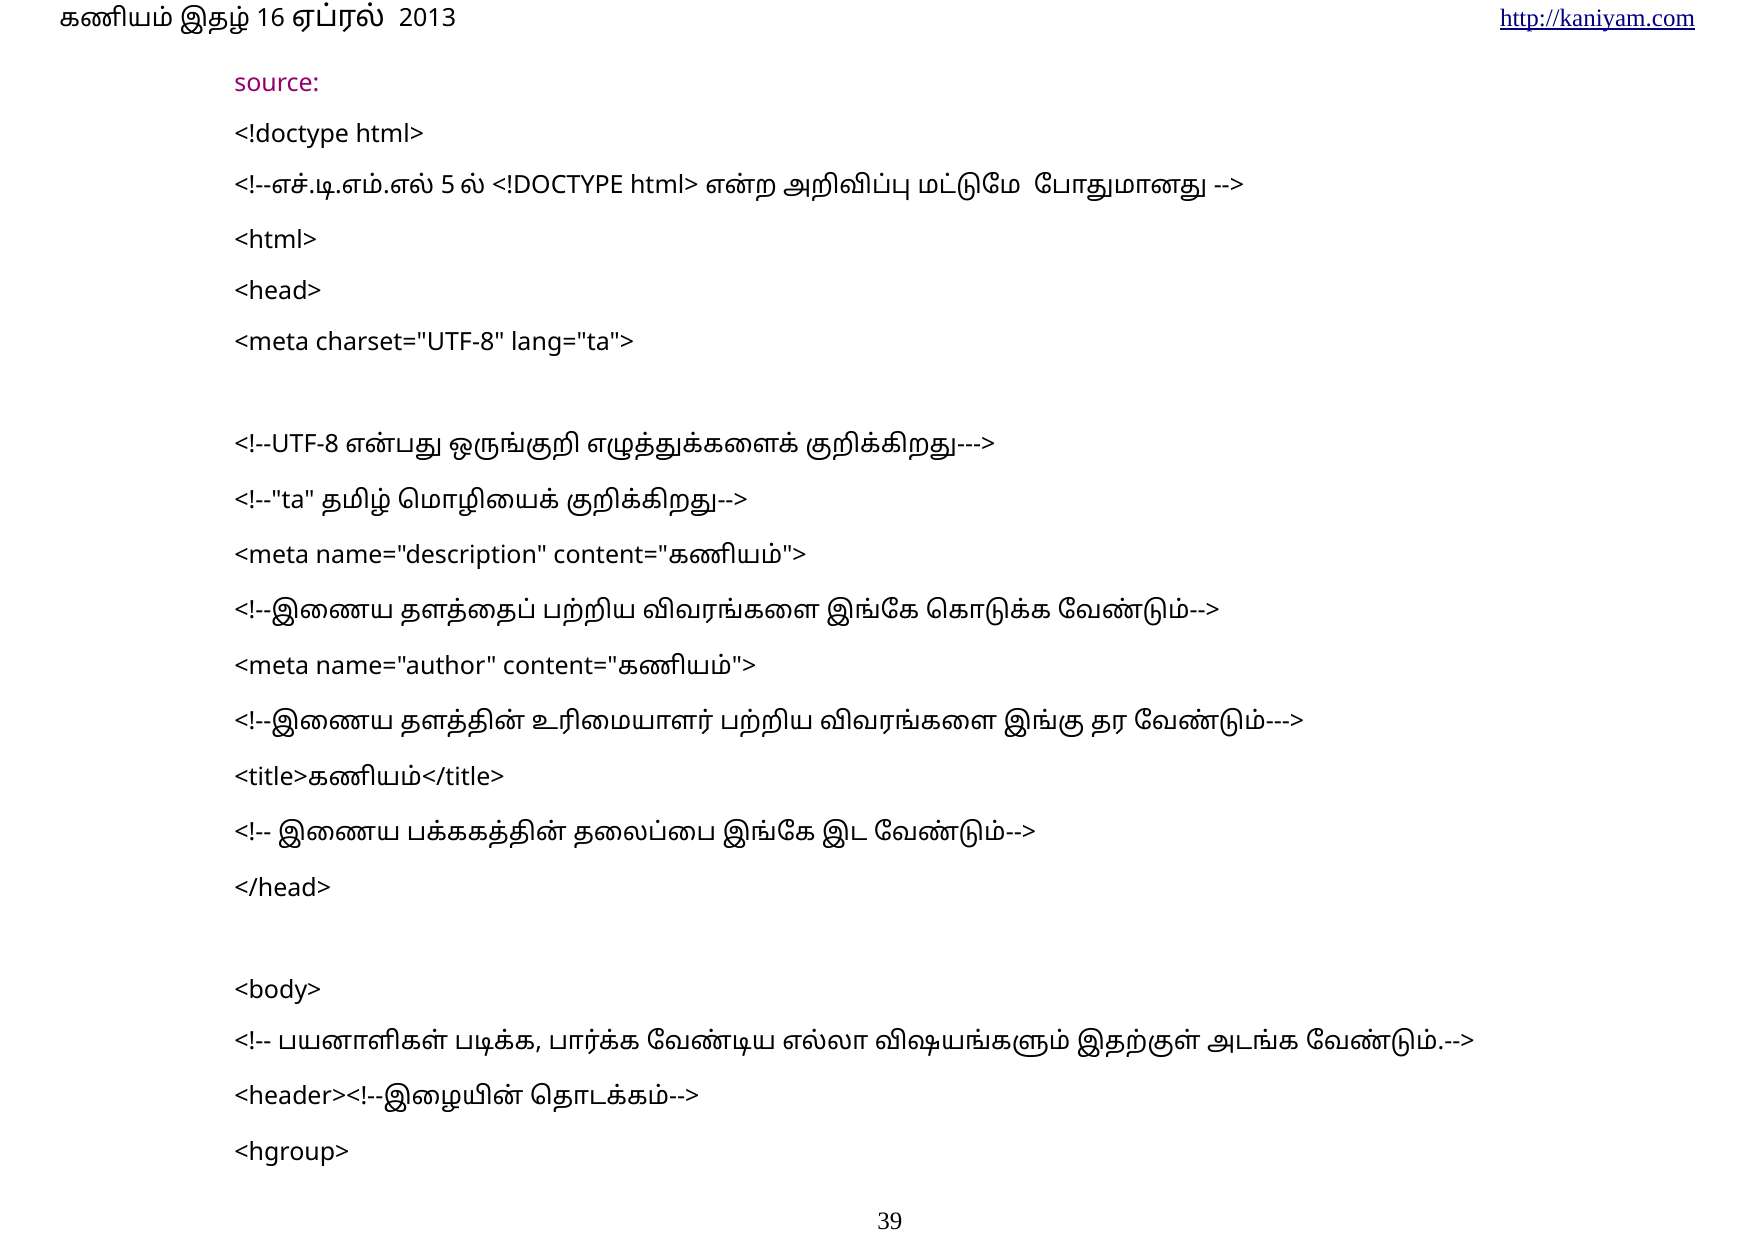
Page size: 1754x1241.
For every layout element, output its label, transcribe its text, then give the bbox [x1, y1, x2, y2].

text <!--"ta" தமிழ் மொழியைக் குறிக்கிறது--> [172, 481, 1695, 518]
text <!--எச்.டி.எம்.எல் 5ல் <!DOCTYPE html> என்ற அறிவிப்பு மட்டுமே போதுமானது --> [172, 166, 1695, 203]
text <meta name="author" content="கணியம்"> [172, 648, 1695, 684]
text </head> [172, 869, 1695, 903]
text <hgroup> [172, 1133, 1695, 1167]
text <!--இணைய தளத்தைப் பற்றிய விவரங்களை இங்கே கொடுக்க வேண்டும்--> [172, 592, 1695, 629]
text <title>கணியம்</title> [172, 758, 1695, 795]
text <!doctype html> [172, 115, 1695, 149]
text <body> [172, 971, 1695, 1005]
text <meta name="description" content="கணியம்"> [172, 537, 1695, 574]
text source: [172, 64, 1695, 98]
text <meta charset="UTF-8" lang="ta"> [172, 324, 1695, 358]
text <header><!--இழையின் தொடக்கம்--> [172, 1078, 1695, 1115]
text <head> [172, 273, 1695, 307]
text <html> [172, 222, 1695, 256]
text <!--இணைய தளத்தின் உரிமையாளர் பற்றிய விவரங்களை இங்கு தர வேண்டும்---> [172, 703, 1695, 740]
text <!-- இணைய பக்ககத்தின் தலைப்பை இங்கே இட வேண்டும்--> [172, 814, 1695, 851]
text <!-- பயனாளிகள் படிக்க, பார்க்க வேண்டிய எல்லா விஷயங்களும் இதற்குள் அடங்க வேண்டும்.--> [172, 1022, 1695, 1059]
text <!--UTF-8 என்பது ஒருங்குறி எழுத்துக்களைக் குறிக்கிறது---> [172, 426, 1695, 463]
